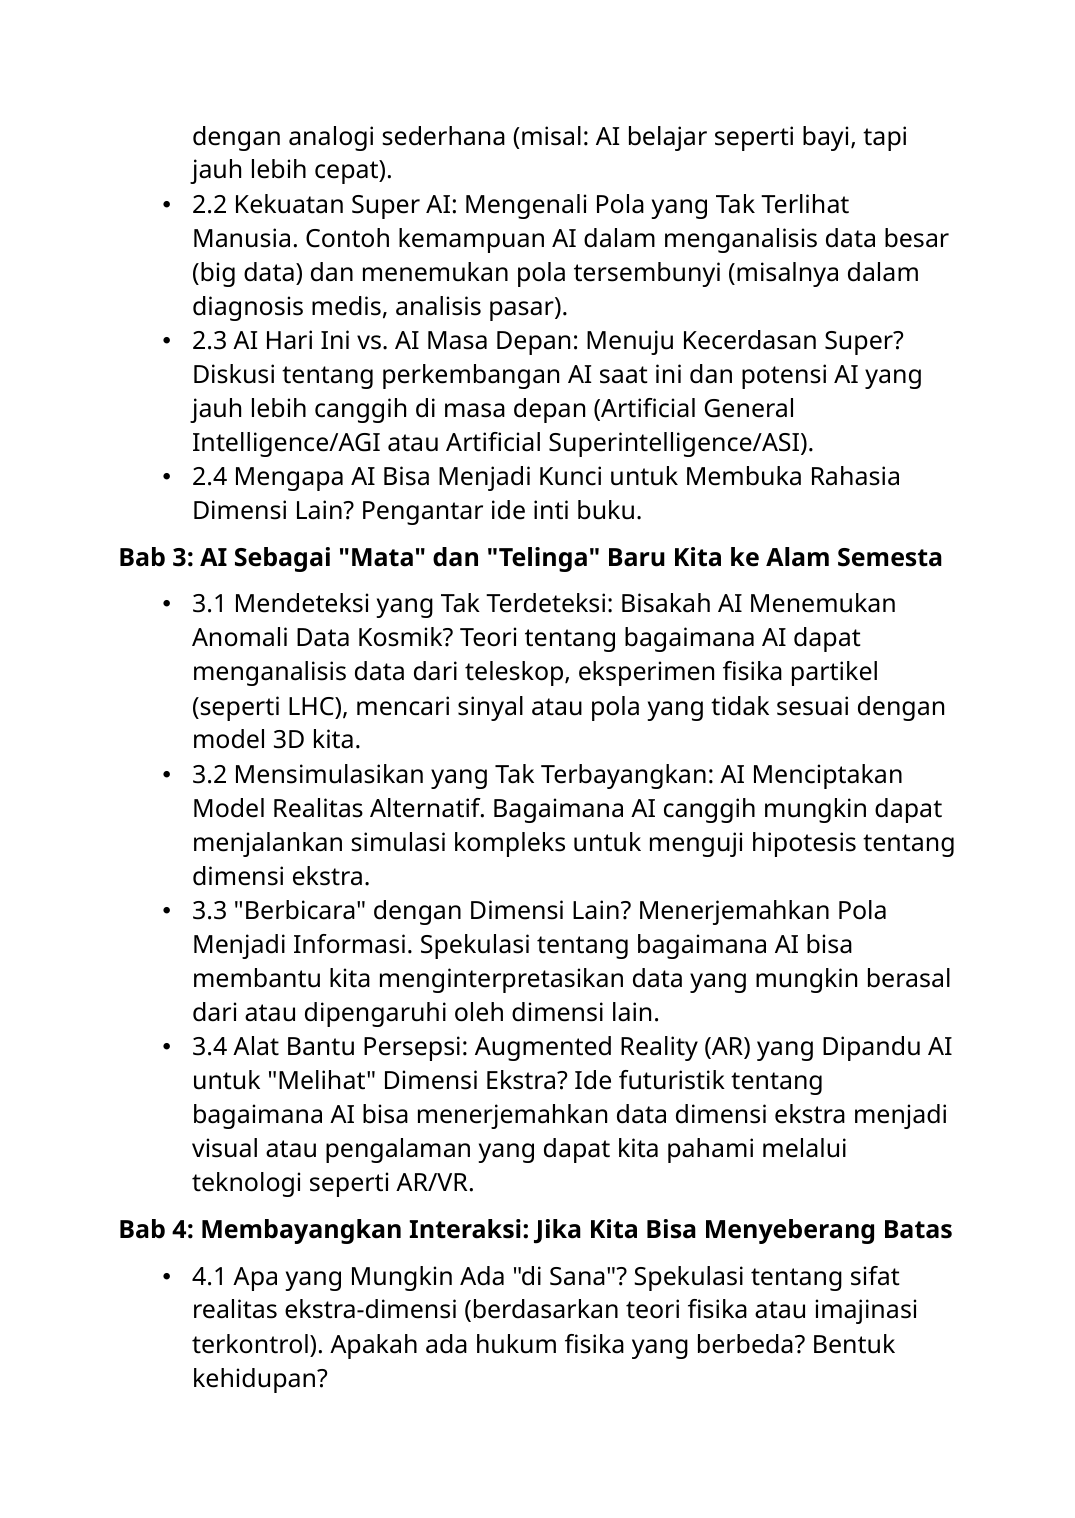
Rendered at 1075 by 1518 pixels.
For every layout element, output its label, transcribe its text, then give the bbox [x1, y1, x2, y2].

list dengan analogi sederhana (misal: AI belajar seperti bayi, tapi jauh lebih cepat). [162, 118, 957, 186]
list 2.2 Kekuatan Super AI: Mengenali Pola yang Tak Terlihat Manusia. Contoh kemampuan AI dalam menganalisis data besar (big data) dan menemukan pola tersembunyi (misalnya dalam diagnosis medis, analisis pasar). [162, 186, 957, 322]
list 3.3 "Berbicara" dengan Dimensi Lain? Menerjemahkan Pola Menjadi Informasi. Spekulasi tentang bagaimana AI bisa membantu kita menginterpretasikan data yang mungkin berasal dari atau dipengaruhi oleh dimensi lain. [162, 892, 957, 1029]
text Bab 3: AI Sebagai "Mata" dan "Telinga" Baru Kita ke Alam Semesta [118, 539, 957, 573]
list 3.2 Mensimulasikan yang Tak Terbayangkan: AI Menciptakan Model Realitas Alternatif. Bagaimana AI canggih mungkin dapat menjalankan simulasi kompleks untuk menguji hipotesis tentang dimensi ekstra. [162, 756, 957, 892]
list 3.1 Mendeteksi yang Tak Terdeteksi: Bisakah AI Menemukan Anomali Data Kosmik? Teori tentang bagaimana AI dapat menganalisis data dari teleskop, eksperimen fisika partikel (seperti LHC), mencari sinyal atau pola yang tidak sesuai dengan model 3D kita. [162, 586, 957, 756]
list 3.4 Alat Bantu Persepsi: Augmented Reality (AR) yang Dipandu AI untuk "Melihat" Dimensi Ekstra? Ide futuristik tentang bagaimana AI bisa menerjemahkan data dimensi ekstra menjadi visual atau pengalaman yang dapat kita pahami melalui teknologi seperti AR/VR. [162, 1029, 957, 1199]
text Bab 4: Membayangkan Interaksi: Jika Kita Bisa Menyeberang Batas [118, 1212, 957, 1246]
list 2.3 AI Hari Ini vs. AI Masa Depan: Menuju Kecerdasan Super? Diskusi tentang perkembangan AI saat ini dan potensi AI yang jauh lebih canggih di masa depan (Artificial General Intelligence/AGI atau Artificial Superintelligence/ASI). [162, 322, 957, 459]
list 4.1 Apa yang Mungkin Ada "di Sana"? Spekulasi tentang sifat realitas ekstra-dimensi (berdasarkan teori fisika atau imajinasi terkontrol). Apakah ada hukum fisika yang berbeda? Bentuk kehidupan? [162, 1258, 957, 1394]
list 2.4 Mengapa AI Bisa Menjadi Kunci untuk Membuka Rahasia Dimensi Lain? Pengantar ide inti buku. [162, 459, 957, 527]
